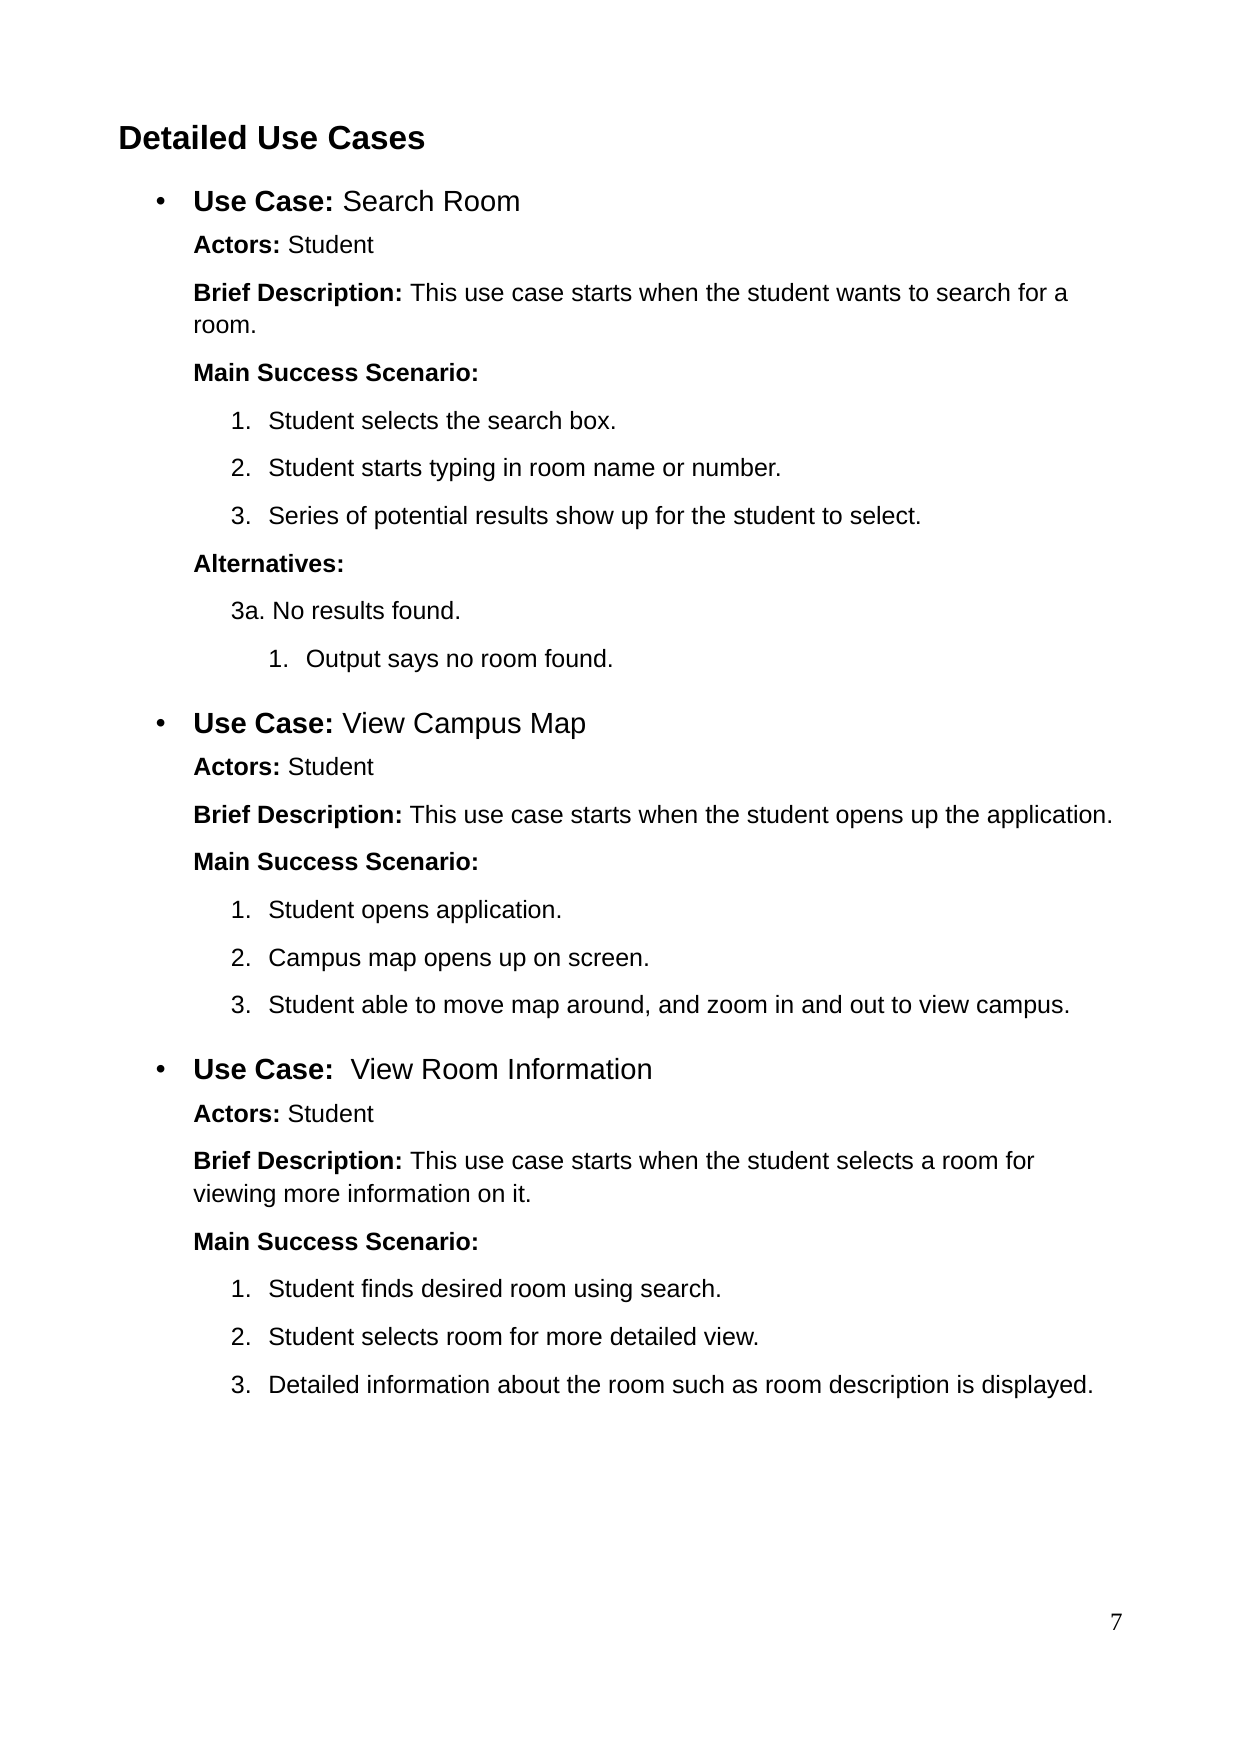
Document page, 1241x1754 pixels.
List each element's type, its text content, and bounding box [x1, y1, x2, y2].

list Main Success Scenario: [156, 358, 1122, 387]
list Campus map opens up on screen. [231, 943, 1122, 971]
list Student selects room for more detailed view. [231, 1322, 1122, 1351]
subtitle Use Case: View Room Information [156, 1052, 1122, 1086]
list Student able to move map around, and zoom in and out to view campus. [231, 990, 1122, 1019]
list Series of potential results show up for the student to select. [231, 501, 1122, 530]
subtitle Use Case: View Campus Map [156, 706, 1122, 740]
list Actors: Student [156, 1099, 1122, 1127]
list Alternatives: [156, 548, 1122, 577]
list Brief Description: This use case starts when the student selects a room for viewing more information on it. [156, 1146, 1122, 1208]
list Output says no room found. [268, 644, 1122, 672]
list Student finds desired room using search. [231, 1274, 1122, 1303]
list Brief Description: This use case starts when the student opens up the application. [156, 800, 1122, 828]
list Detailed information about the room such as room description is displayed. [231, 1370, 1122, 1398]
list Actors: Student [156, 230, 1122, 259]
list Actors: Student [156, 752, 1122, 781]
list Student selects the search box. [231, 406, 1122, 434]
list Main Success Scenario: [156, 1227, 1122, 1256]
list Brief Description: This use case starts when the student wants to search for a room. [156, 277, 1122, 339]
list Student starts typing in room name or number. [231, 453, 1122, 482]
list 3a. No results found. [193, 596, 1122, 625]
subtitle Detailed Use Cases [118, 118, 1122, 157]
list Student opens application. [231, 895, 1122, 924]
subtitle Use Case: Search Room [156, 184, 1122, 217]
list Main Success Scenario: [156, 847, 1122, 876]
